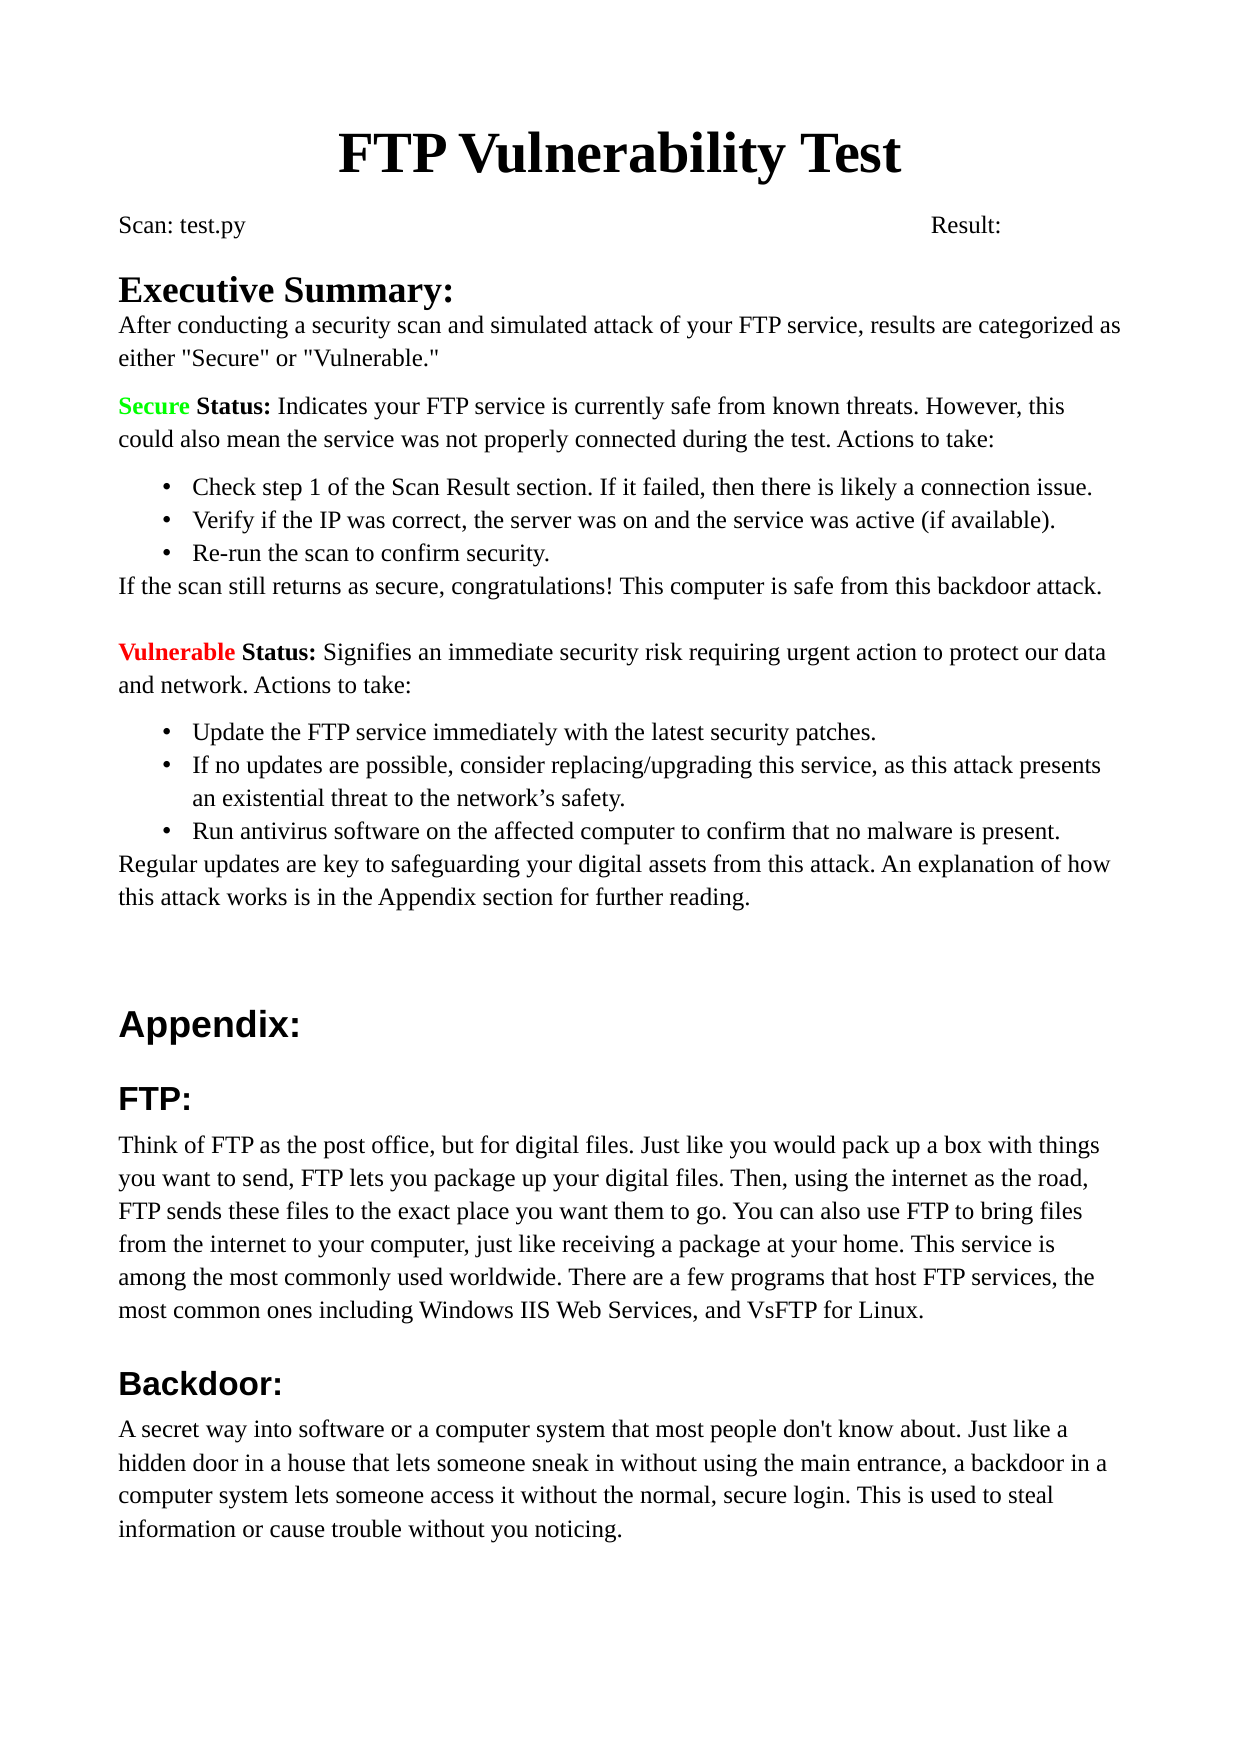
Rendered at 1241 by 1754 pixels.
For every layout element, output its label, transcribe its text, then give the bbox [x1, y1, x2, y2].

text Scan: test.py Result: [118, 210, 1122, 238]
text Vulnerable Status: Signifies an immediate security risk requiring urgent action to protect our data and network. Actions to take: [118, 637, 1122, 698]
subtitle Appendix: [118, 1003, 1122, 1046]
list Update the FTP service immediately with the latest security patches. [162, 717, 1122, 746]
list If no updates are possible, consider replacing/upgrading this service, as this attack presents an existential threat to the network’s safety. [162, 750, 1122, 812]
list Run antivirus software on the affected computer to confirm that no malware is present. [162, 816, 1122, 845]
text Executive Summary: [118, 267, 1122, 310]
subtitle FTP: [118, 1079, 1122, 1118]
list Re-run the scan to confirm security. [162, 538, 1122, 566]
text After conducting a security scan and simulated attack of your FTP service, results are categorized as either "Secure" or "Vulnerable." [118, 310, 1122, 372]
list Check step 1 of the Scan Result section. If it failed, then there is likely a connection issue. [162, 472, 1122, 500]
text FTP Vulnerability Test [118, 118, 1122, 185]
text If the scan still returns as secure, congratulations! This computer is safe from this backdoor attack. [118, 571, 1122, 599]
text Regular updates are key to safeguarding your digital assets from this attack. An explanation of how this attack works is in the Appendix section for further reading. [118, 849, 1122, 911]
subtitle Backdoor: [118, 1364, 1122, 1402]
text A secret way into software or a computer system that most people don't know about. Just like a hidden door in a house that lets someone sneak in without using the main entrance, a backdoor in a computer system lets someone access it without the normal, secure login. This is used to steal information or cause trouble without you noticing. [118, 1414, 1122, 1542]
list Verify if the IP was correct, the server was on and the service was active (if available). [162, 505, 1122, 533]
text Secure Status: Indicates your FTP service is currently safe from known threats. However, this could also mean the service was not properly connected during the test. Actions to take: [118, 391, 1122, 453]
text Think of FTP as the post office, but for digital files. Just like you would pack up a box with things you want to send, FTP lets you package up your digital files. Then, using the internet as the road, FTP sends these files to the exact place you want them to go. You can also use FTP to bring files from the internet to your computer, just like receiving a package at your home. This service is among the most commonly used worldwide. There are a few programs that host FTP services, the most common ones including Windows IIS Web Services, and VsFTP for Linux. [118, 1130, 1122, 1324]
